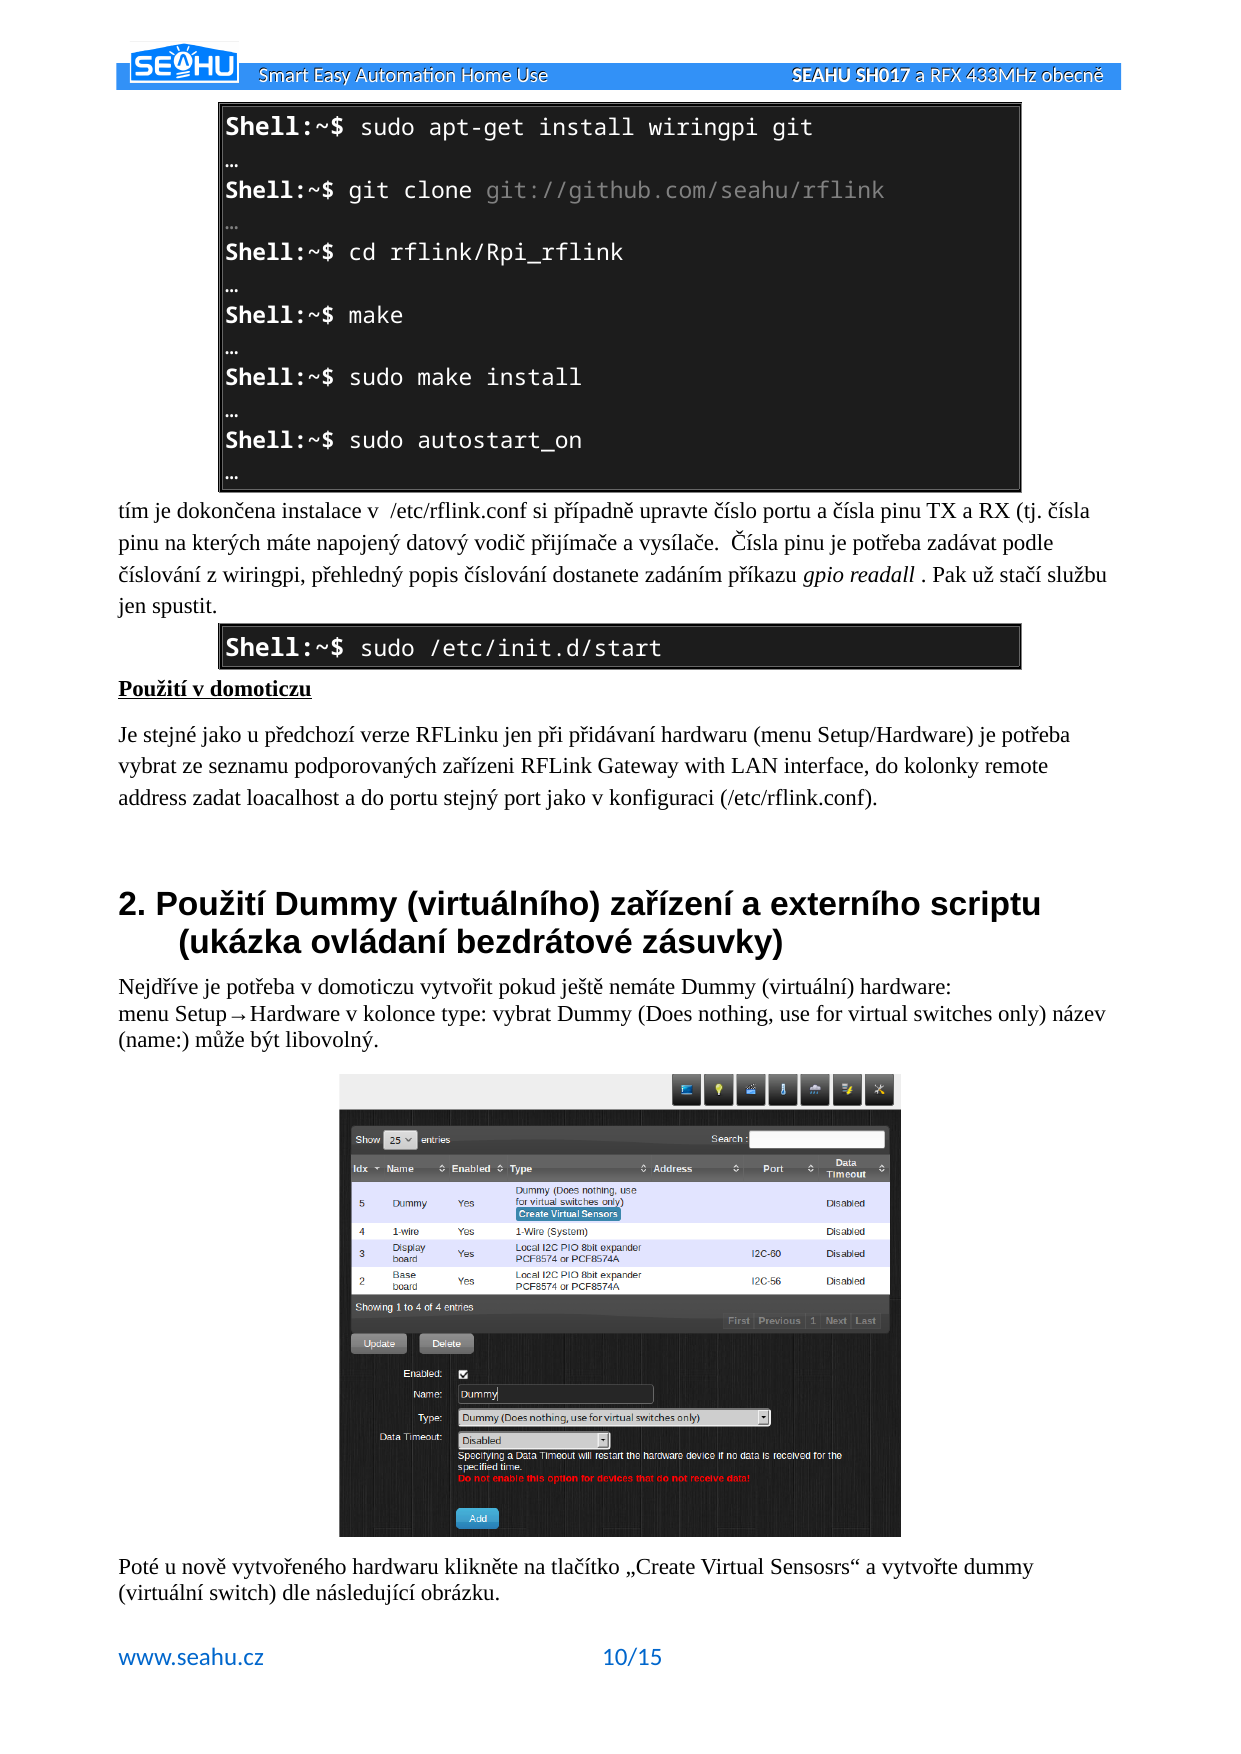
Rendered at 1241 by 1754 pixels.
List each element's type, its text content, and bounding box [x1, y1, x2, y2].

picture [129, 41, 239, 83]
text … [223, 452, 1019, 489]
text Použití v domoticzu [118, 638, 1122, 701]
text … [223, 327, 1019, 358]
text Shell:~$ sudo make install [223, 358, 1019, 389]
text Shell:~$ git clone git://github.com/seahu/rflink [223, 171, 1019, 202]
text Shell:~$ sudo /etc/init.d/start [223, 627, 1019, 666]
text tím je dokončena instalace v /etc/rflink.conf si případně upravte číslo portu a čísla pinu TX a RX (tj. čísla pinu na kterých máte napojený datový vodič přijímače a vysílače. Čísla pinu je potřeba zadávat podle číslování z wiringpi, přehledný popis číslování dostanete zadáním příkazu gpio readall . Pak už stačí službu jen spustit. [118, 118, 1122, 619]
text Shell:~$ cd rflink/Rpi_rflink [223, 233, 1019, 264]
text Shell:~$ make [223, 296, 1019, 327]
text … [223, 139, 1019, 171]
text menu Setup→Hardware v kolonce type: vybrat Dummy (Does nothing, use for virtual switches only) název (name:) může být libovolný. [118, 1000, 1122, 1052]
text Nejdříve je potřeba v domoticzu vytvořit pokud ještě nemáte Dummy (virtuální) hardware: [118, 973, 1122, 1000]
text … [223, 202, 1019, 233]
text Poté u nově vytvořeného hardwaru klikněte na tlačítko „Create Virtual Sensosrs“ a vytvořte dummy (virtuální switch) dle následující obrázku. [118, 1553, 1122, 1606]
text Shell:~$ sudo apt-get install wiringpi git [223, 107, 1019, 139]
text Shell:~$ sudo autostart_on [223, 421, 1019, 452]
text Je stejné jako u předchozí verze RFLinku jen při přidávaní hardwaru (menu Setup/Hardware) je potřeba vybrat ze seznamu podporovaných zařízeni RFLink Gateway with LAN interface, do kolonky remote address zadat loacalhost a do portu stejný port jako v konfiguraci (/etc/rflink.conf). [118, 721, 1122, 810]
text … [223, 264, 1019, 296]
text … [223, 389, 1019, 421]
picture [339, 1074, 901, 1537]
subtitle 2. Použití Dummy (virtuálního) zařízení a externího scriptu (ukázka ovládaní bezdrátové zásuvky) [118, 883, 1122, 961]
